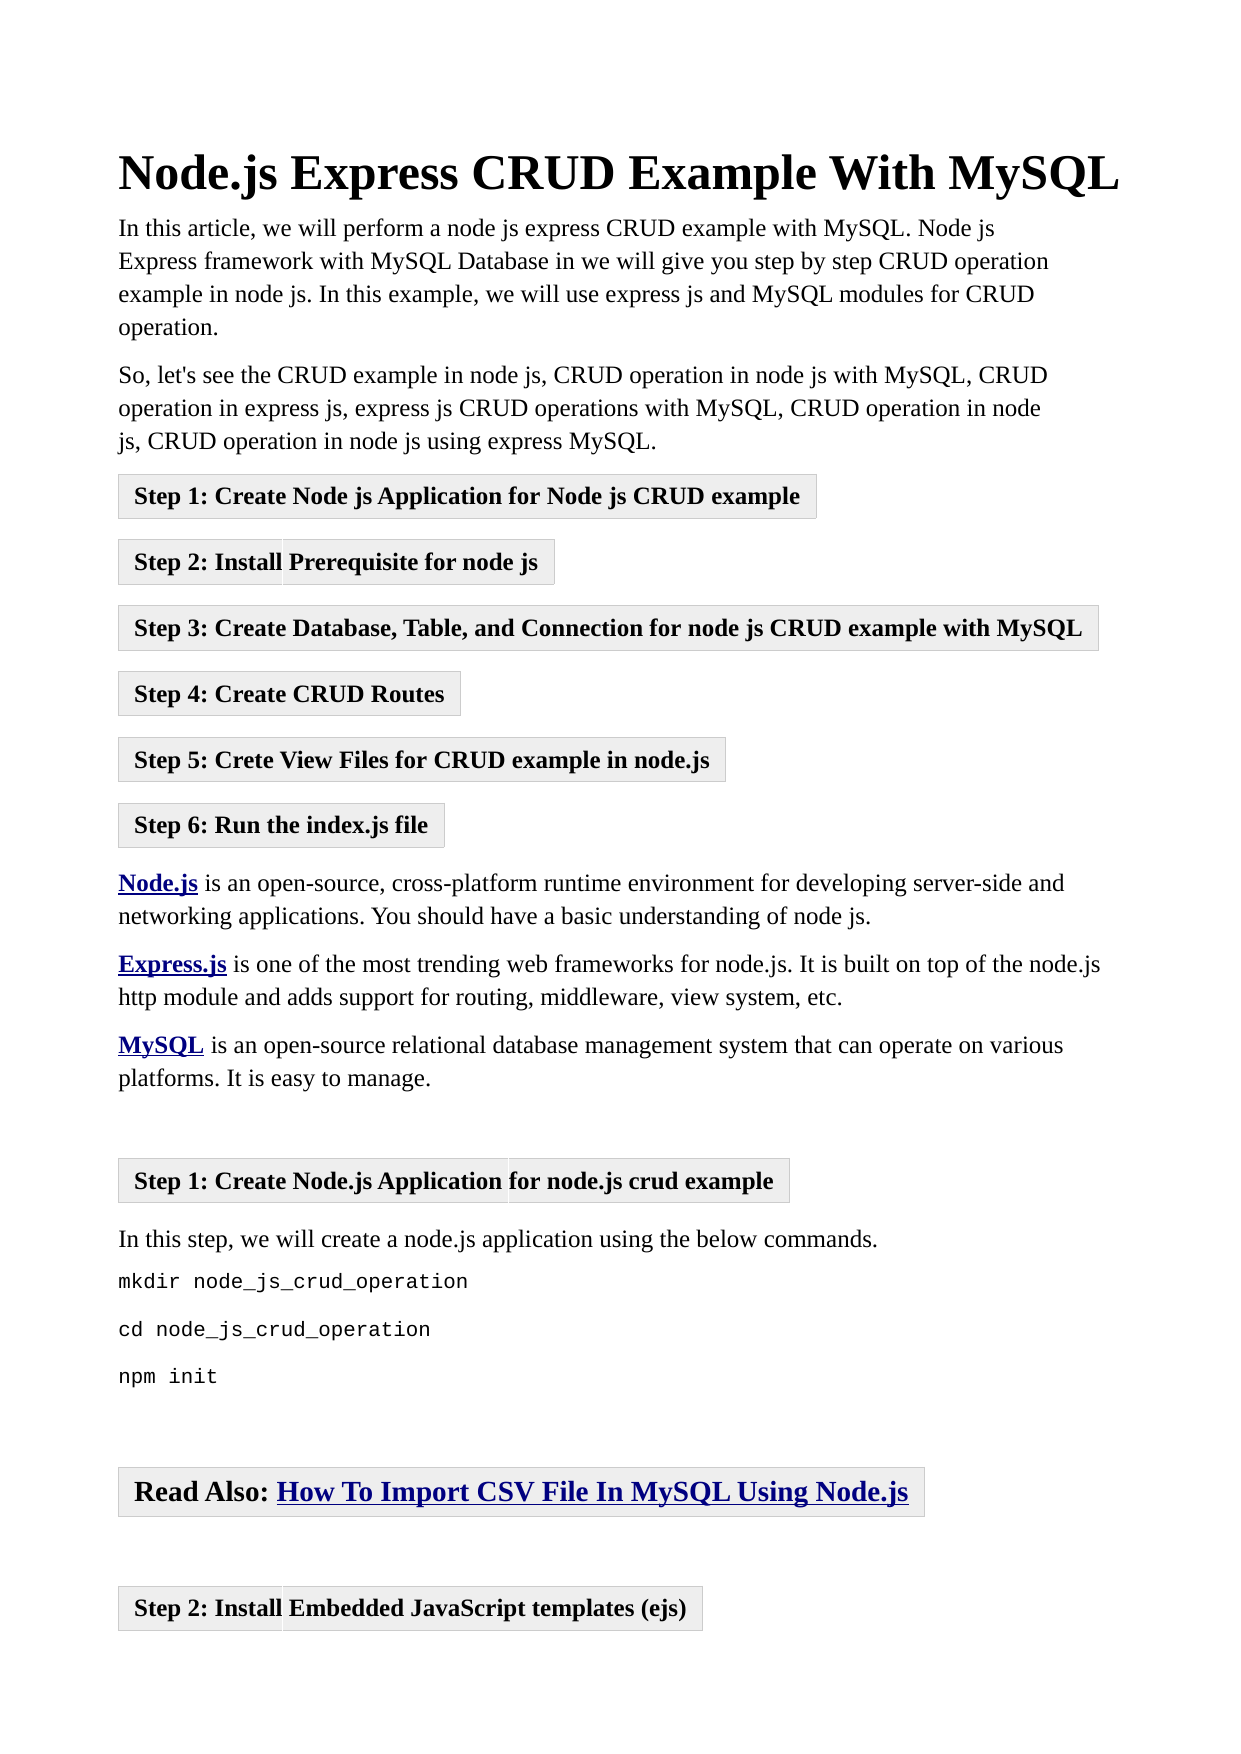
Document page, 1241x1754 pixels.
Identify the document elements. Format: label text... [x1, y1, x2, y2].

text Step 2: Install Embedded JavaScript templates (ejs) [119, 1587, 702, 1630]
text Step 4: Create CRUD Routes [119, 672, 460, 715]
text In this article, we will perform a node js express CRUD example with MySQL. Node js Express framework with MySQL Database in we will give you step by step CRUD operation example in node js. In this example, we will use express js and MySQL modules for CRUD operation. [118, 213, 1122, 341]
text So, let's see the CRUD example in node js, CRUD operation in node js with MySQL, CRUD operation in express js, express js CRUD operations with MySQL, CRUD operation in node js, CRUD operation in node js using express MySQL. [118, 360, 1122, 454]
text Step 6: Run the index.js file [119, 804, 444, 847]
text npm init [118, 1366, 1122, 1389]
text Step 1: Create Node.js Application for node.js crud example [119, 1159, 789, 1202]
text Step 5: Crete View Files for CRUD example in node.js [119, 738, 725, 781]
text Step 2: Install Prerequisite for node js [119, 540, 554, 584]
text [925, 1467, 1122, 1516]
text In this step, we will create a node.js application using the below commands. [118, 1224, 1122, 1252]
text [445, 803, 1122, 847]
text [555, 539, 1122, 584]
text [703, 1586, 1122, 1630]
text Step 1: Create Node js Application for Node js CRUD example [119, 475, 816, 518]
subtitle Node.js Express CRUD Example With MySQL [118, 143, 1122, 201]
text [726, 737, 1122, 781]
text MySQL is an open-source relational database management system that can operate on various platforms. It is easy to manage. [118, 1030, 1122, 1091]
text Read Also: How To Import CSV File In MySQL Using Node.js [119, 1468, 924, 1516]
text Express.js is one of the most trending web frameworks for node.js. It is built on top of the node.js http module and adds support for routing, middleware, view system, etc. [118, 949, 1122, 1011]
text [461, 671, 1122, 716]
text mkdir node_js_crud_operation [118, 1271, 1122, 1295]
text Node.js is an open-source, cross-platform runtime environment for developing server-side and networking applications. You should have a basic understanding of node js. [118, 868, 1122, 930]
text cd node_js_crud_operation [118, 1319, 1122, 1342]
text [790, 1158, 1122, 1202]
text [817, 473, 1122, 518]
text Step 3: Create Database, Table, and Connection for node js CRUD example with MySQL [119, 606, 1098, 650]
